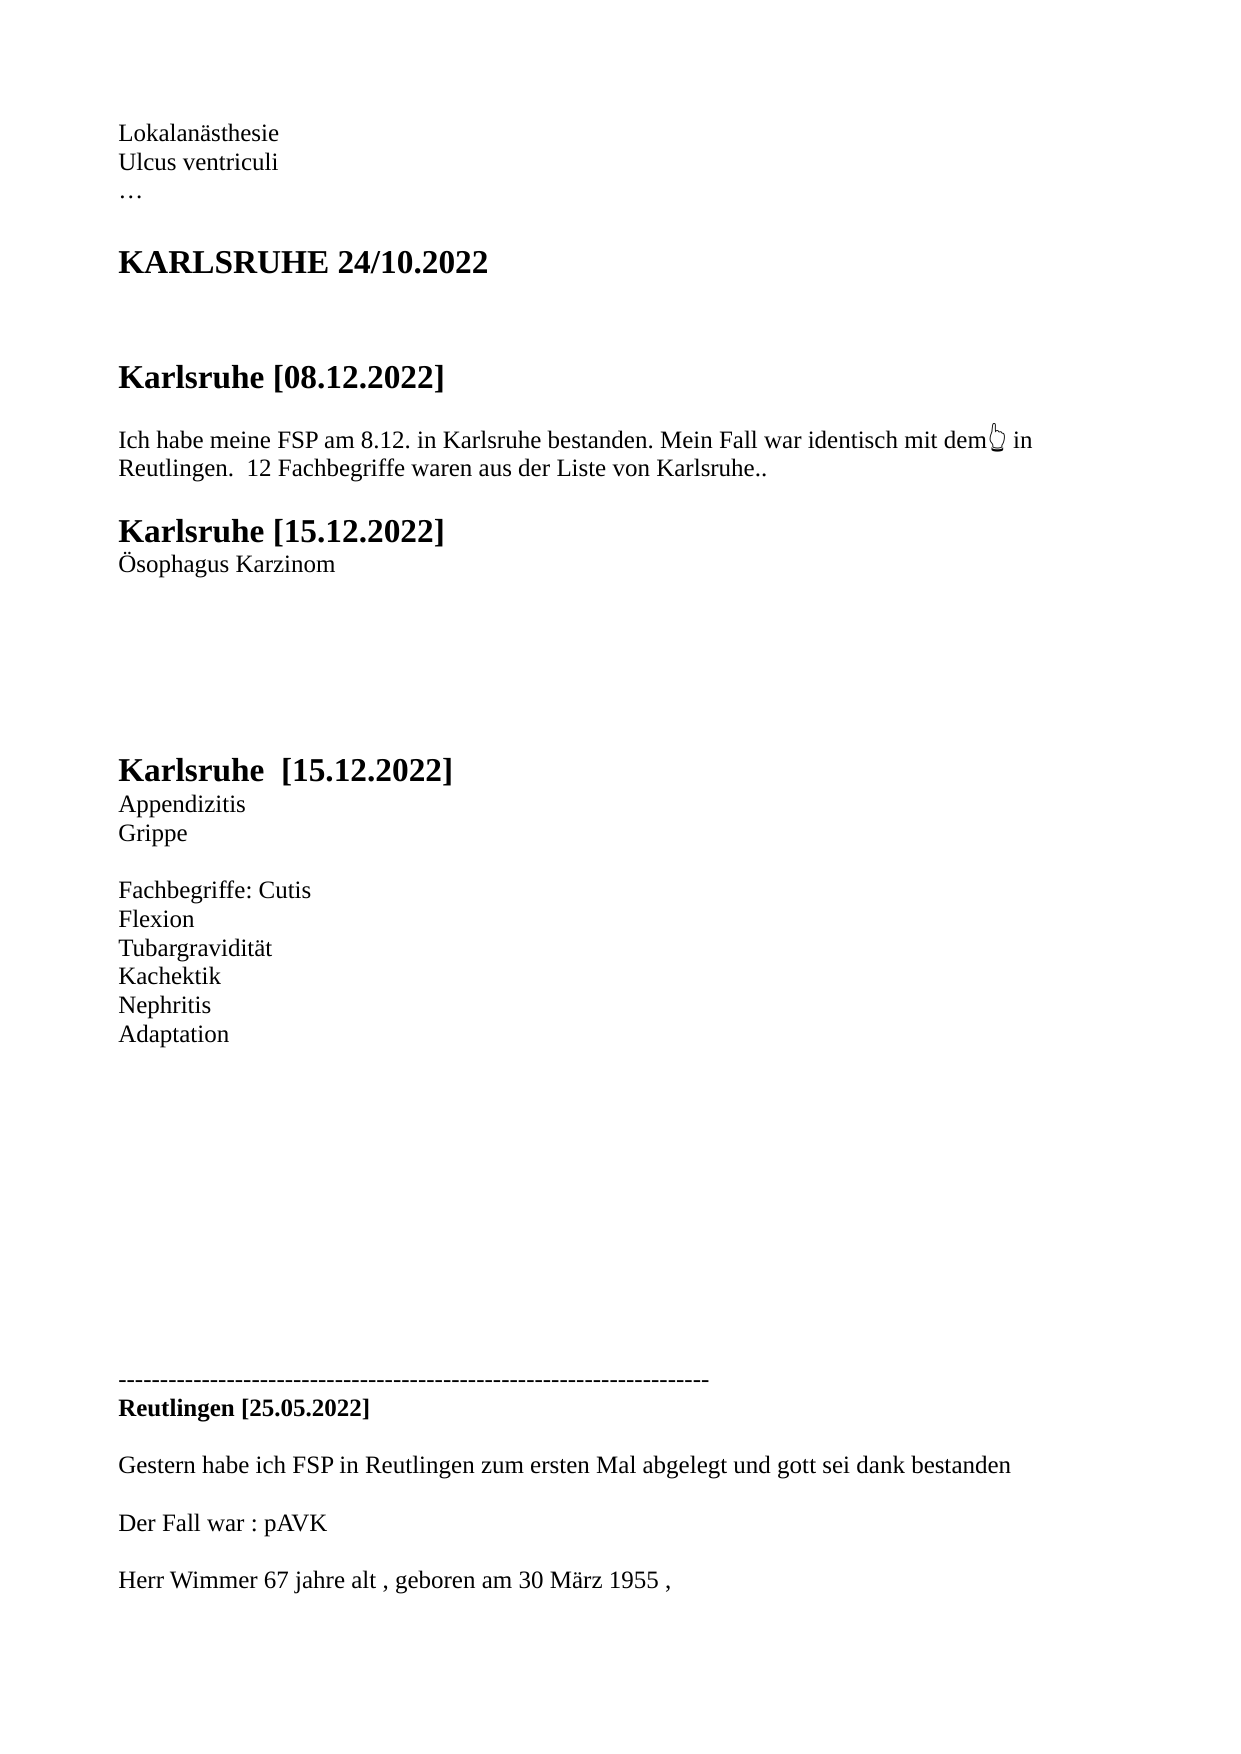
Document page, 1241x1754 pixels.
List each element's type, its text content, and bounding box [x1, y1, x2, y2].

text Kachektik [118, 961, 1122, 990]
text Karlsruhe [15.12.2022] [118, 751, 1122, 789]
text Appendizitis [118, 789, 1122, 818]
text Tubargravidität [118, 933, 1122, 961]
text Ich habe meine FSP am 8.12. in Karlsruhe bestanden. Mein Fall war identisch mit dem👆 in Reutlingen. 12 Fachbegriffe waren aus der Liste von Karlsruhe.. [118, 425, 1122, 482]
text Herr Wimmer 67 jahre alt , geboren am 30 März 1955 , [118, 1565, 1122, 1594]
text Flexion [118, 904, 1122, 933]
text ----------------------------------------------------------------------- [118, 1364, 1122, 1393]
text Karlsruhe [15.12.2022] [118, 511, 1122, 549]
text KARLSRUHE 24/10.2022 [118, 243, 1122, 281]
text Der Fall war : pAVK [118, 1508, 1122, 1536]
text Adaptation [118, 1019, 1122, 1048]
text Ulcus ventriculi [118, 147, 1122, 176]
text Ösophagus Karzinom [118, 549, 1122, 578]
text Lokalanästhesie [118, 118, 1122, 147]
text Grippe [118, 818, 1122, 846]
text Karlsruhe [08.12.2022] [118, 358, 1122, 396]
text … [118, 176, 1122, 204]
text Nephritis [118, 990, 1122, 1019]
text Reutlingen [25.05.2022] [118, 1393, 1122, 1421]
text Gestern habe ich FSP in Reutlingen zum ersten Mal abgelegt und gott sei dank bestanden [118, 1450, 1122, 1479]
text Fachbegriffe: Cutis [118, 875, 1122, 904]
